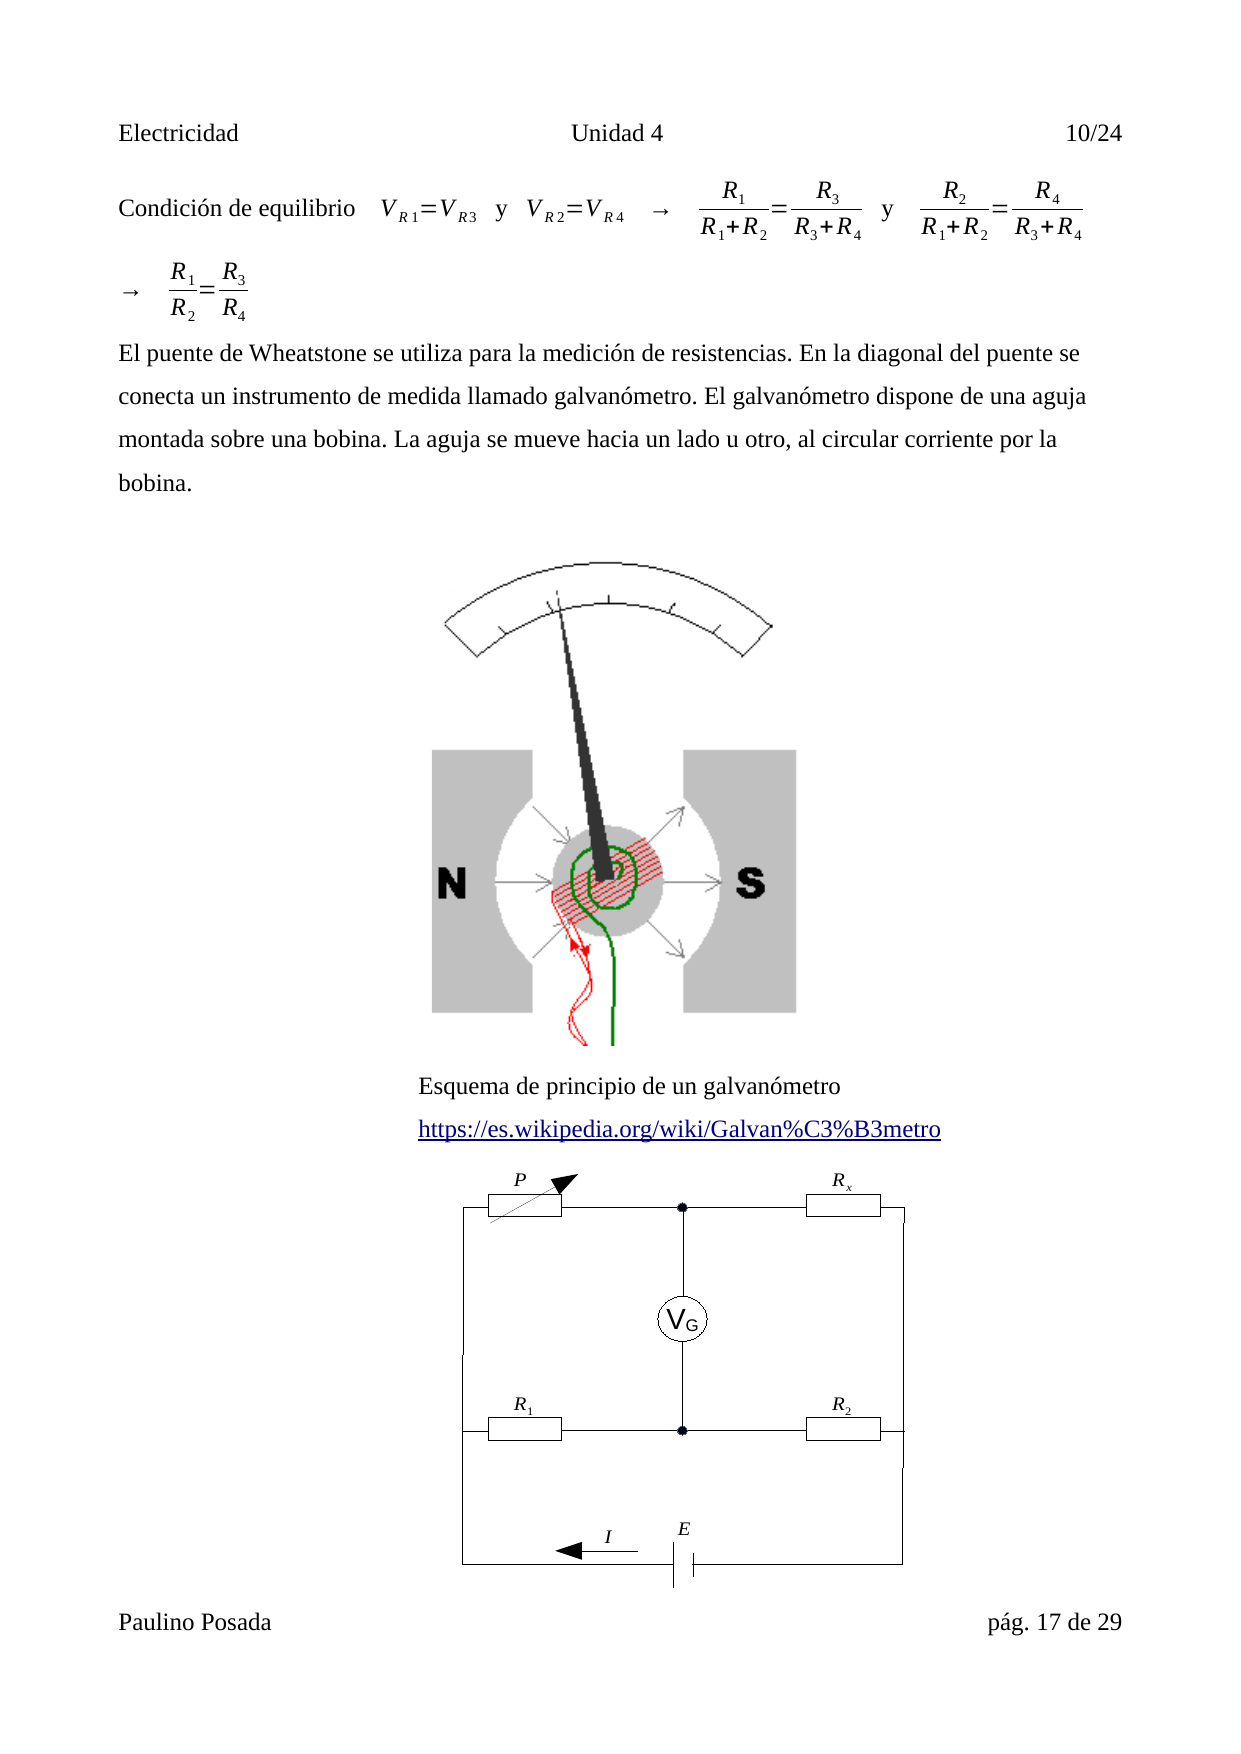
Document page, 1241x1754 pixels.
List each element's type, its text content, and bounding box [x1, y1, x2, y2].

text https://es.wikipedia.org/wiki/Galvan%C3%B3metro [118, 1114, 1122, 1143]
text Esquema de principio de un galvanómetro [118, 1071, 1122, 1100]
picture [431, 553, 809, 1046]
text Condición de equilibrio y → y → [118, 176, 1122, 324]
text El puente de Wheatstone se utiliza para la medición de resistencias. En la diagonal del puente se conecta un instrumento de medida llamado galvanómetro. El galvanómetro dispone de una aguja montada sobre una bobina. La aguja se mueve hacia un lado u otro, al circular corriente por la bobina. [118, 338, 1122, 496]
